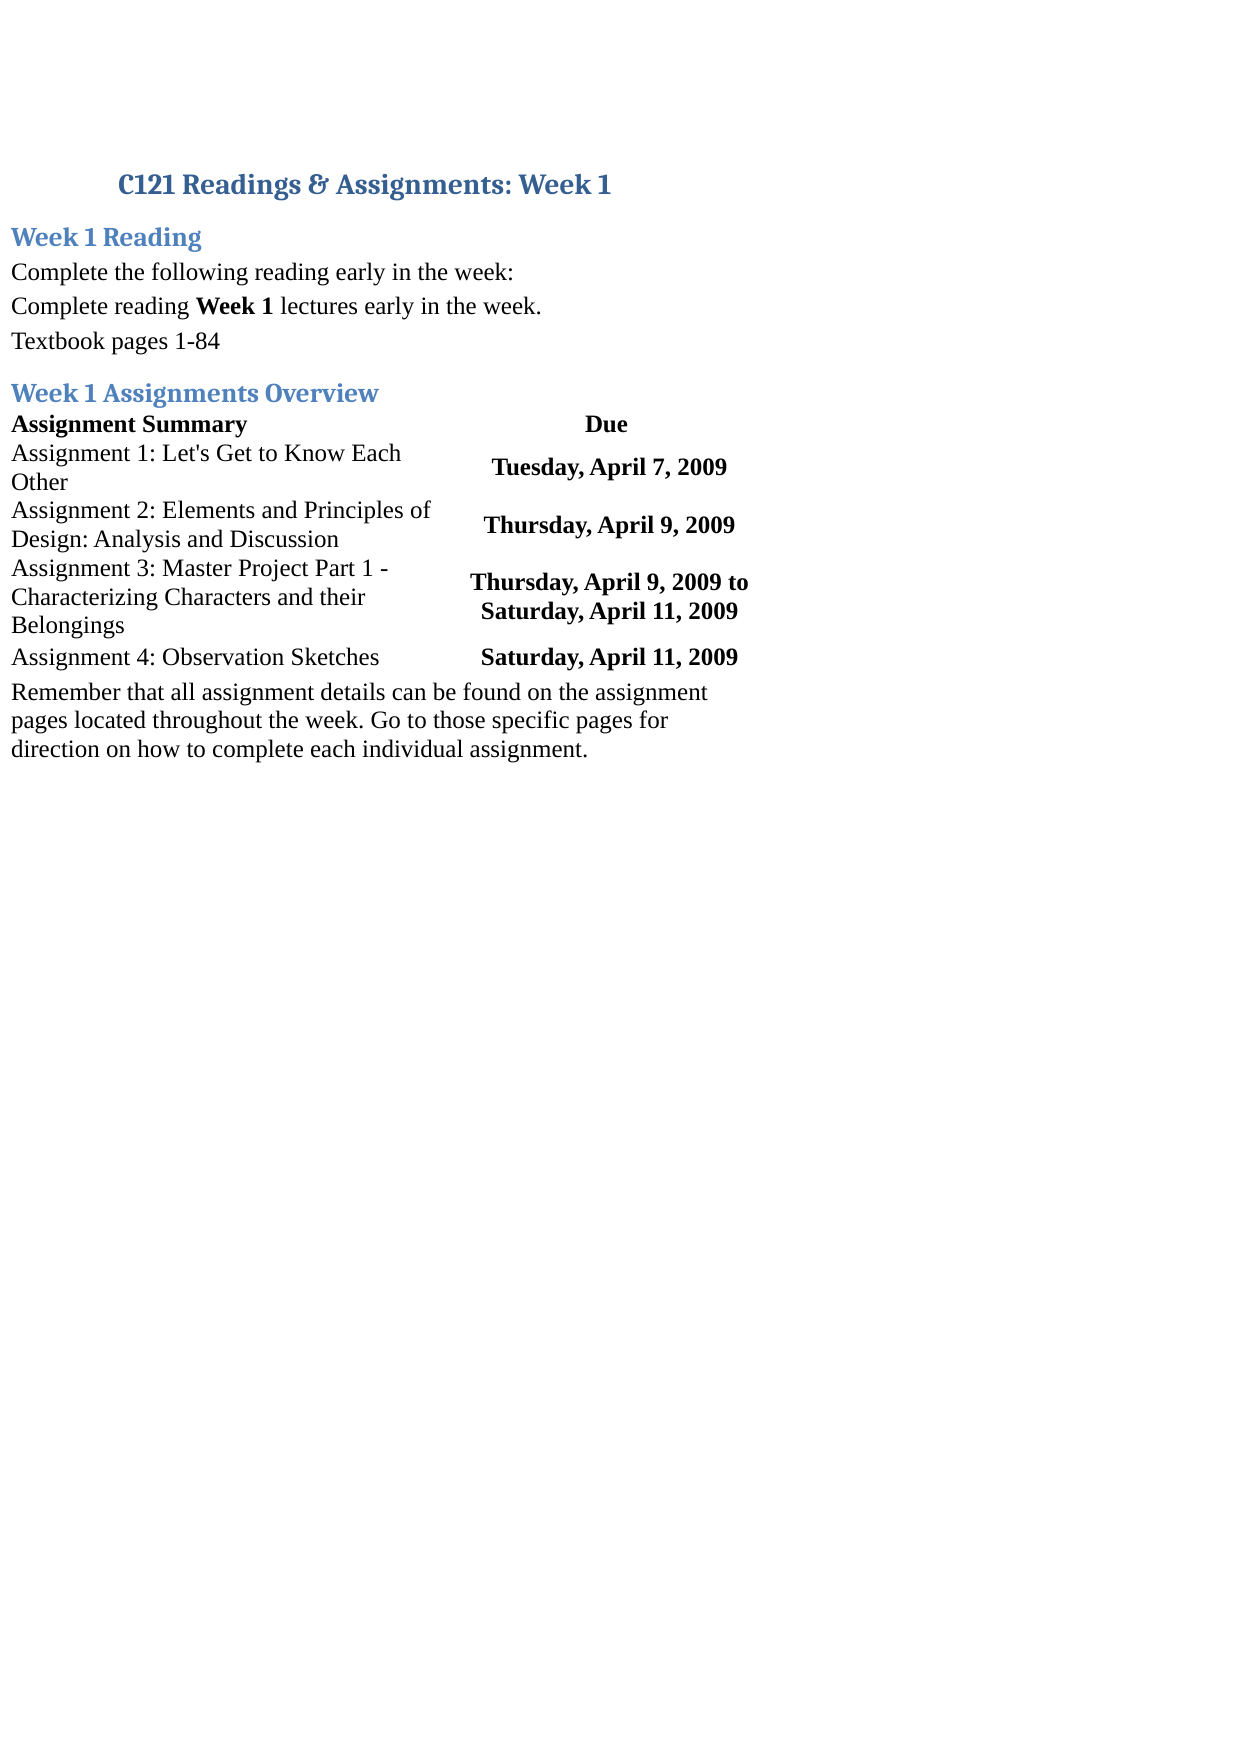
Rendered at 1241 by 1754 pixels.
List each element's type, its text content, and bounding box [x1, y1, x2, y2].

table_cell Thursday, April 9, 2009 [460, 496, 759, 553]
table_cell Saturday, April 11, 2009 [460, 639, 759, 674]
subtitle C121 Readings & Assignments: Week 1 [118, 168, 1122, 202]
table_cell Assignment 1: Let's Get to Know Each Other [11, 438, 459, 496]
table_cell Assignment 4: Observation Sketches [11, 639, 459, 674]
table_cell Assignment 3: Master Project Part 1 - Characterizing Characters and their Belongings [11, 553, 459, 639]
table_header Assignment Summary [11, 409, 459, 438]
table_cell Assignment 2: Elements and Principles of Design: Analysis and Discussion [11, 496, 459, 553]
table_cell Tuesday, April 7, 2009 [460, 438, 759, 496]
table_header [807, 202, 1229, 766]
table_header [761, 202, 807, 766]
table_cell Thursday, April 9, 2009 to Saturday, April 11, 2009 [460, 553, 759, 639]
table_header Due [460, 409, 759, 438]
table_header Week 1 Reading Complete the following reading early in the week: Complete reading Week 1 lectures early in the week. Textbook pages 1-84 Week 1 Assignments Overview Remember that all assignment details can be found on the assignment pages located throughout the week. Go to those specific pages for direction on how to complete each individual assignment. [11, 202, 761, 766]
